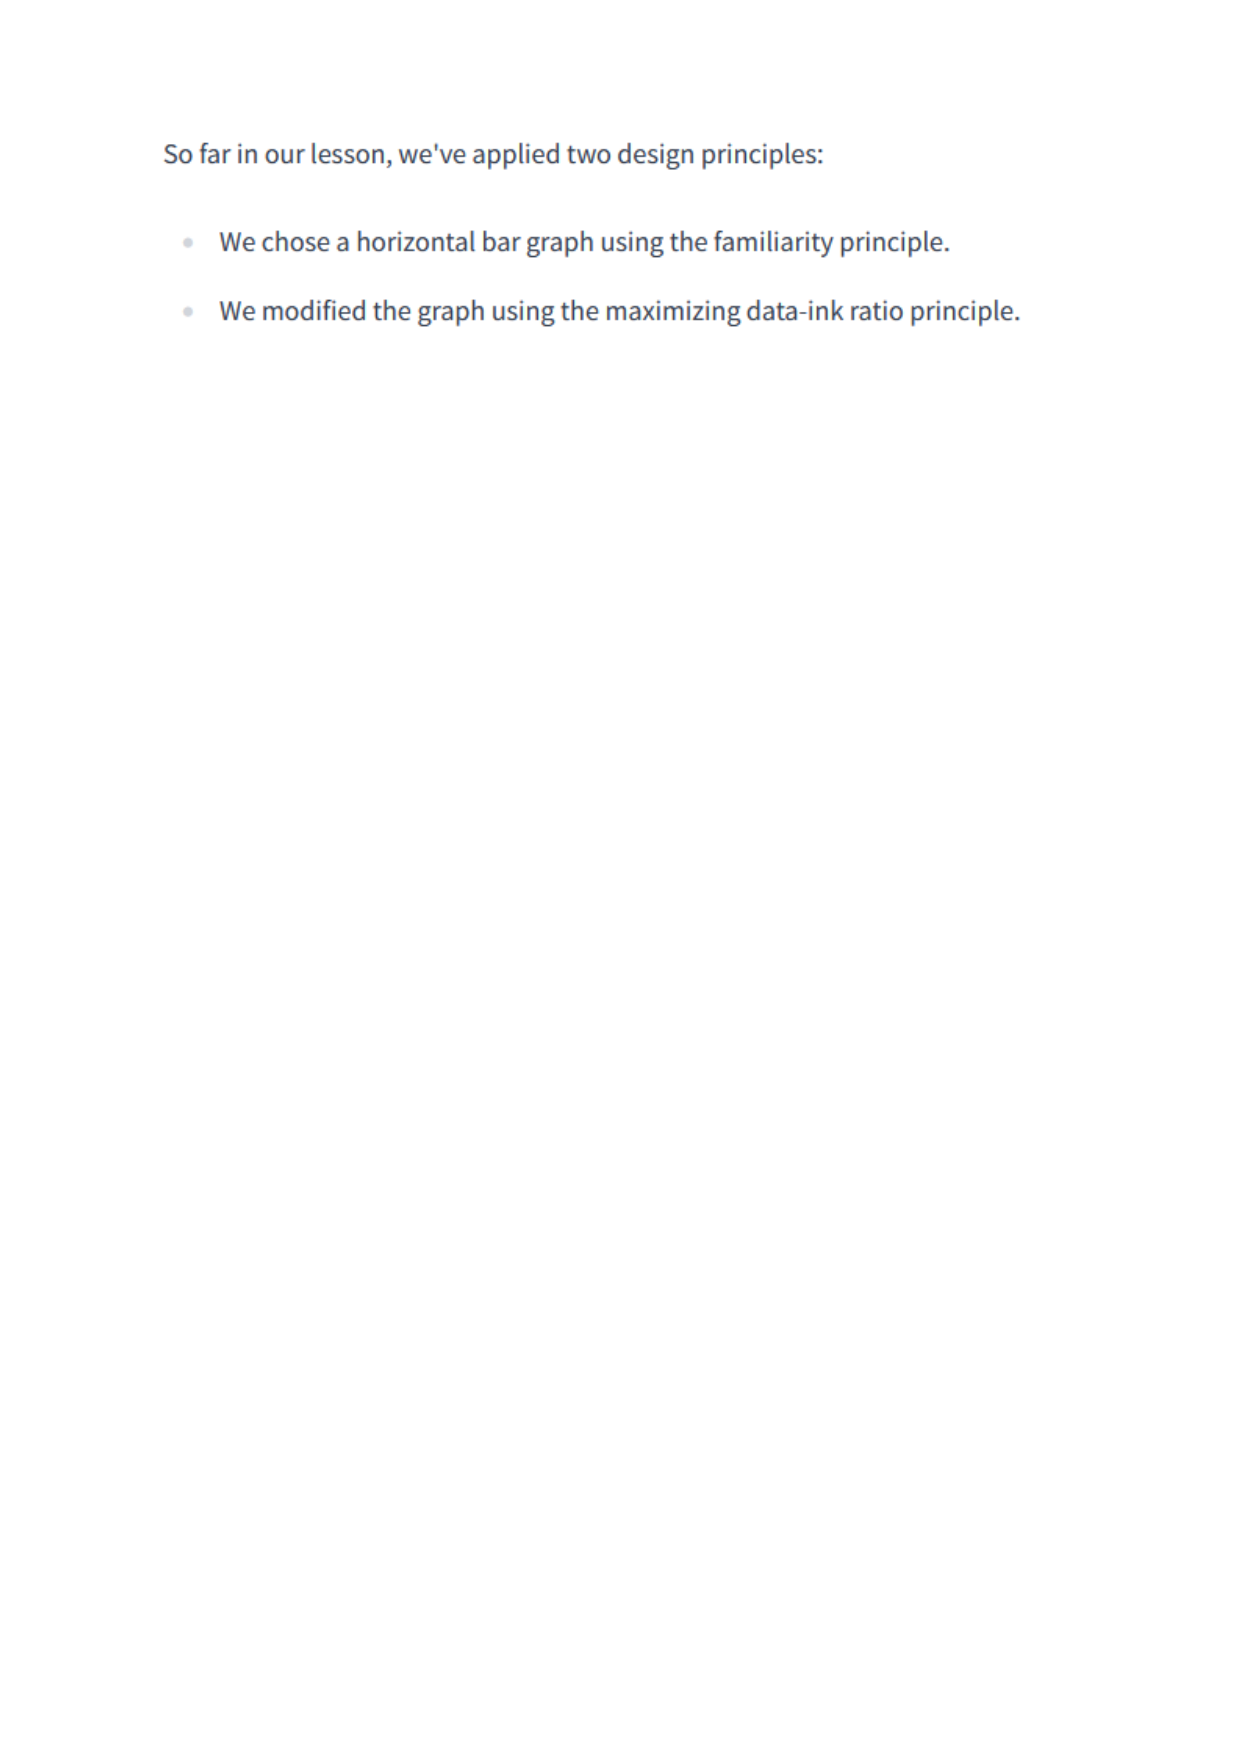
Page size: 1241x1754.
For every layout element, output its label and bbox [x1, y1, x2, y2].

picture [118, 118, 1064, 358]
